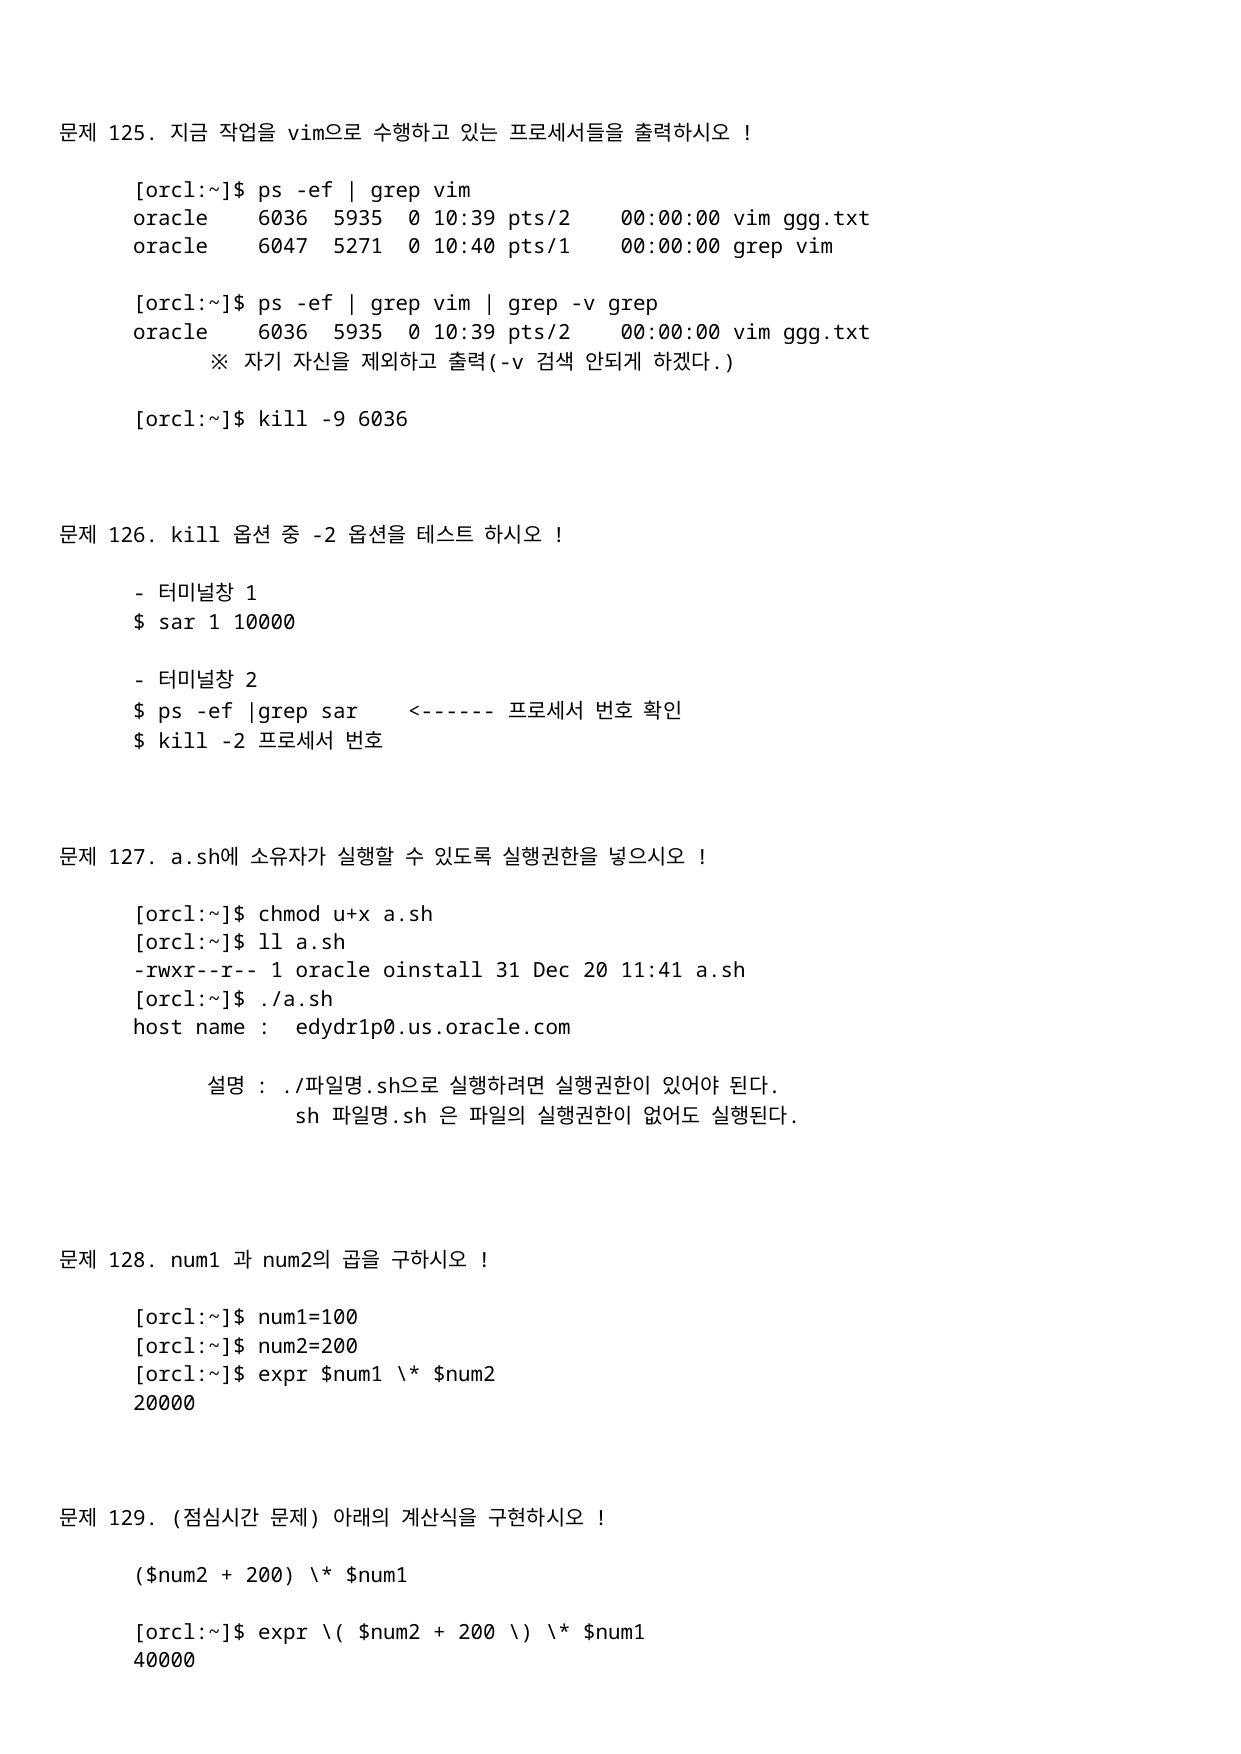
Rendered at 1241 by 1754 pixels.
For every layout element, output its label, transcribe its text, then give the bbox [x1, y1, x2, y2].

text 문제 129. (점심시간 문제) 아래의 계산식을 구현하시오 ! [59, 1502, 1180, 1532]
text oracle 6047 5271 0 10:40 pts/1 00:00:00 grep vim [59, 232, 1180, 260]
text oracle 6036 5935 0 10:39 pts/2 00:00:00 vim ggg.txt [59, 317, 1180, 345]
text host name : edydr1p0.us.oracle.com [59, 1012, 1180, 1041]
text 문제 126. kill 옵션 중 -2 옵션을 테스트 하시오 ! [59, 518, 1180, 548]
text [orcl:~]$ ps -ef | grep vim [59, 175, 1180, 203]
text - 터미널창 1 [59, 577, 1180, 607]
text [orcl:~]$ ps -ef | grep vim | grep -v grep [59, 288, 1180, 317]
text - 터미널창 2 [59, 664, 1180, 694]
text [orcl:~]$ expr \( $num2 + 200 \) \* $num1 [59, 1617, 1180, 1646]
text oracle 6036 5935 0 10:39 pts/2 00:00:00 vim ggg.txt [59, 203, 1180, 232]
text $ ps -ef |grep sar <------ 프로세서 번호 확인 [59, 694, 1180, 724]
text 설명 : ./파일명.sh으로 실행하려면 실행권한이 있어야 된다. [59, 1069, 1180, 1100]
text 문제 125. 지금 작업을 vim으로 수행하고 있는 프로세서들을 출력하시오 ! [59, 116, 1180, 146]
text ※ 자기 자신을 제외하고 출력(-v 검색 안되게 하겠다.) [59, 345, 1180, 376]
text 문제 127. a.sh에 소유자가 실행할 수 있도록 실행권한을 넣으시오 ! [59, 840, 1180, 870]
text [orcl:~]$ kill -9 6036 [59, 404, 1180, 432]
text 문제 128. num1 과 num2의 곱을 구하시오 ! [59, 1244, 1180, 1274]
text [orcl:~]$ expr $num1 \* $num2 [59, 1359, 1180, 1388]
text sh 파일명.sh 은 파일의 실행권한이 없어도 실행된다. [59, 1100, 1180, 1130]
text 20000 [59, 1388, 1180, 1416]
text $ kill -2 프로세서 번호 [59, 724, 1180, 755]
text [orcl:~]$ ll a.sh [59, 927, 1180, 956]
text [orcl:~]$ chmod u+x a.sh [59, 899, 1180, 927]
text -rwxr--r-- 1 oracle oinstall 31 Dec 20 11:41 a.sh [59, 956, 1180, 984]
text [orcl:~]$ num1=100 [59, 1302, 1180, 1331]
text 40000 [59, 1646, 1180, 1674]
text [orcl:~]$ ./a.sh [59, 984, 1180, 1012]
text $ sar 1 10000 [59, 607, 1180, 635]
text [orcl:~]$ num2=200 [59, 1331, 1180, 1359]
text ($num2 + 200) \* $num1 [59, 1560, 1180, 1589]
